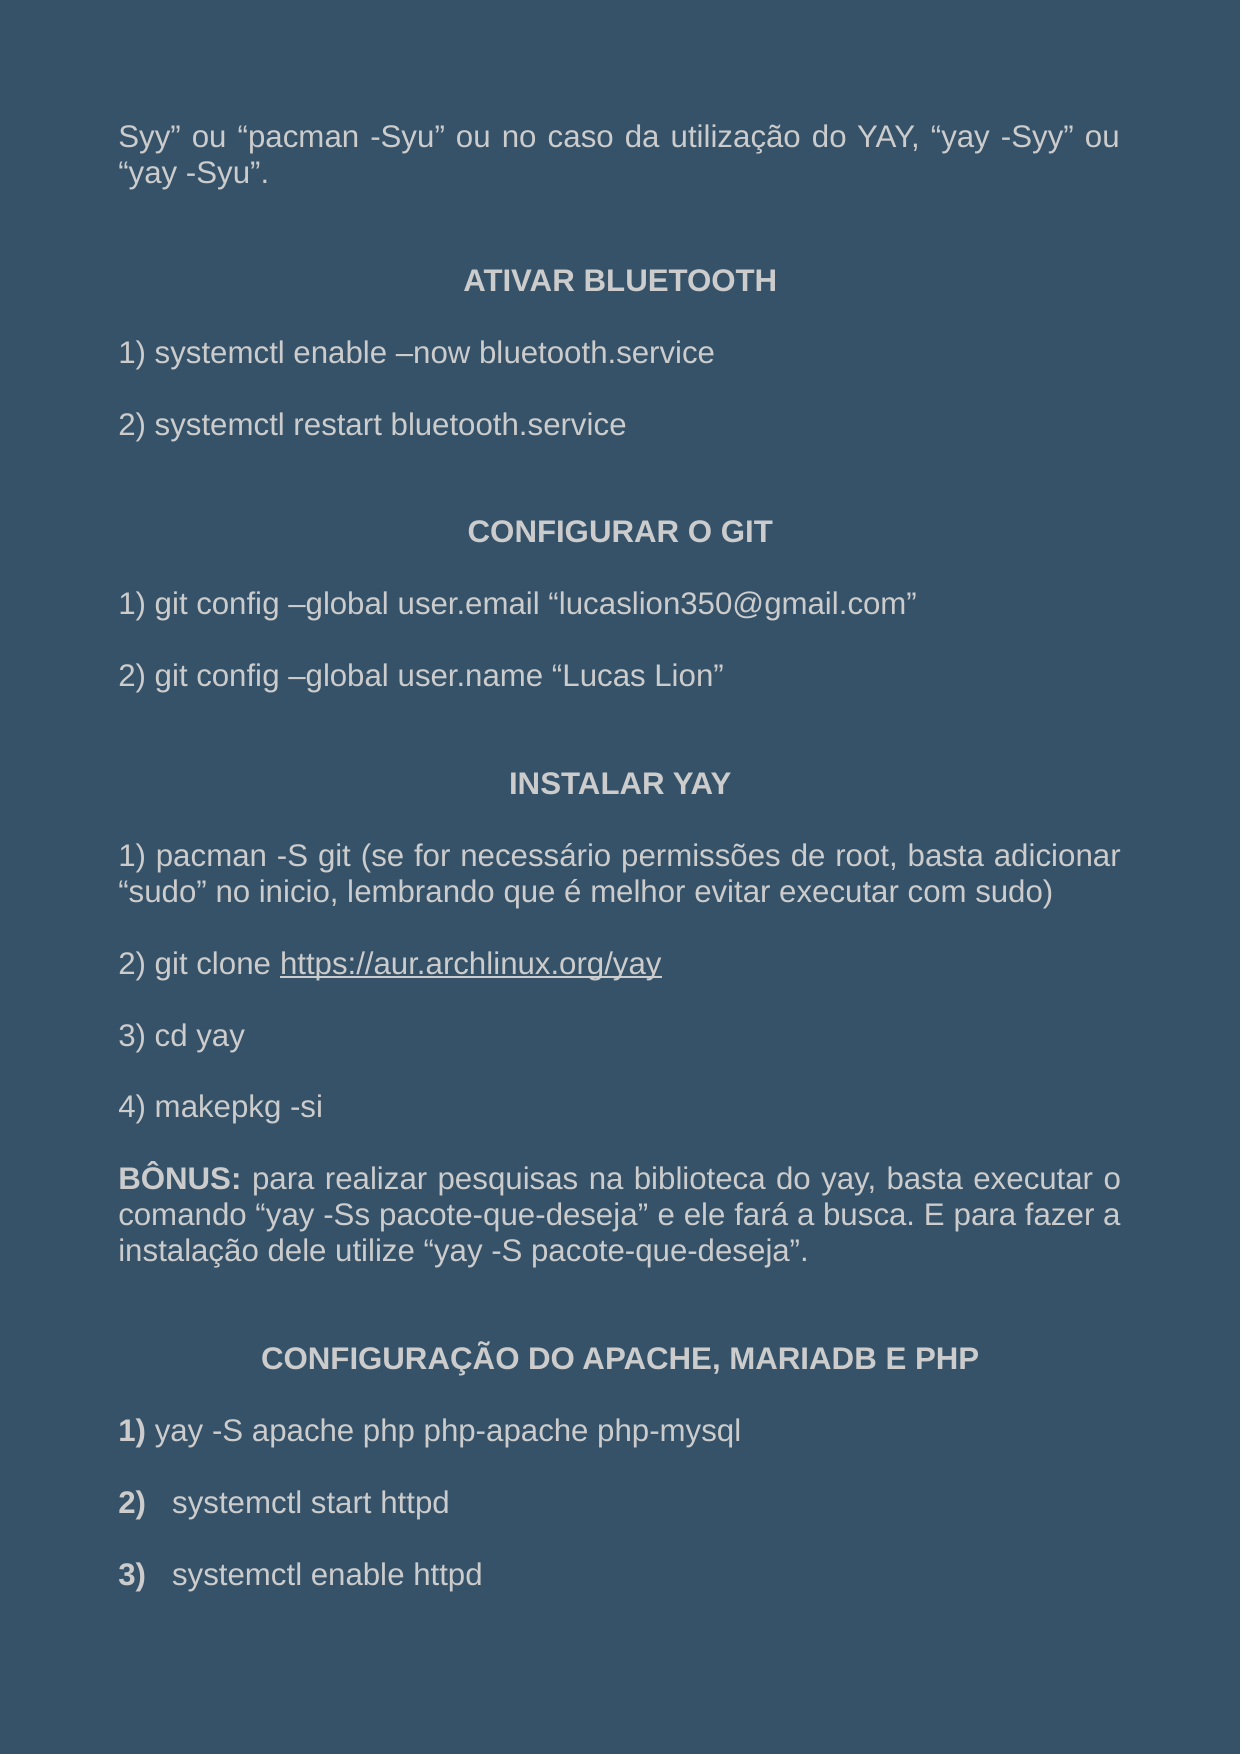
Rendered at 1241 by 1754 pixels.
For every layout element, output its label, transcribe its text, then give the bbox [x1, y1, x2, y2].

text 1) yay -S apache php php-apache php-mysql [118, 1412, 1122, 1448]
text -Syy” ou “pacman -Syu” ou no caso da utilização do YAY, “yay -Syy” ou “yay -Syu”. [118, 118, 1122, 190]
text 2) git config –global user.name “Lucas Lion” [118, 657, 1122, 693]
text CONFIGURAÇÃO DO APACHE, MARIADB E PHP [118, 1340, 1122, 1376]
text ATIVAR BLUETOOTH [118, 262, 1122, 298]
text 1) systemctl enable –now bluetooth.service [118, 334, 1122, 370]
text CONFIGURAR O GIT [118, 513, 1122, 549]
text 2) systemctl start httpd [118, 1484, 1122, 1520]
text 4) makepkg -si [118, 1088, 1122, 1124]
text 1) git config –global user.email “lucaslion350@gmail.com” [118, 585, 1122, 621]
text 2) systemctl restart bluetooth.service [118, 406, 1122, 442]
text BÔNUS: para realizar pesquisas na biblioteca do yay, basta executar o comando “yay -Ss pacote-que-deseja” e ele fará a busca. E para fazer a instalação dele utilize “yay -S pacote-que-deseja”. [118, 1160, 1122, 1268]
text 2) git clone https://aur.archlinux.org/yay [118, 945, 1122, 981]
text 3) cd yay [118, 1017, 1122, 1052]
text 1) pacman -S git (se for necessário permissões de root, basta adicionar “sudo” no inicio, lembrando que é melhor evitar executar com sudo) [118, 837, 1122, 909]
text 3) systemctl enable httpd [118, 1556, 1122, 1592]
text INSTALAR YAY [118, 765, 1122, 801]
